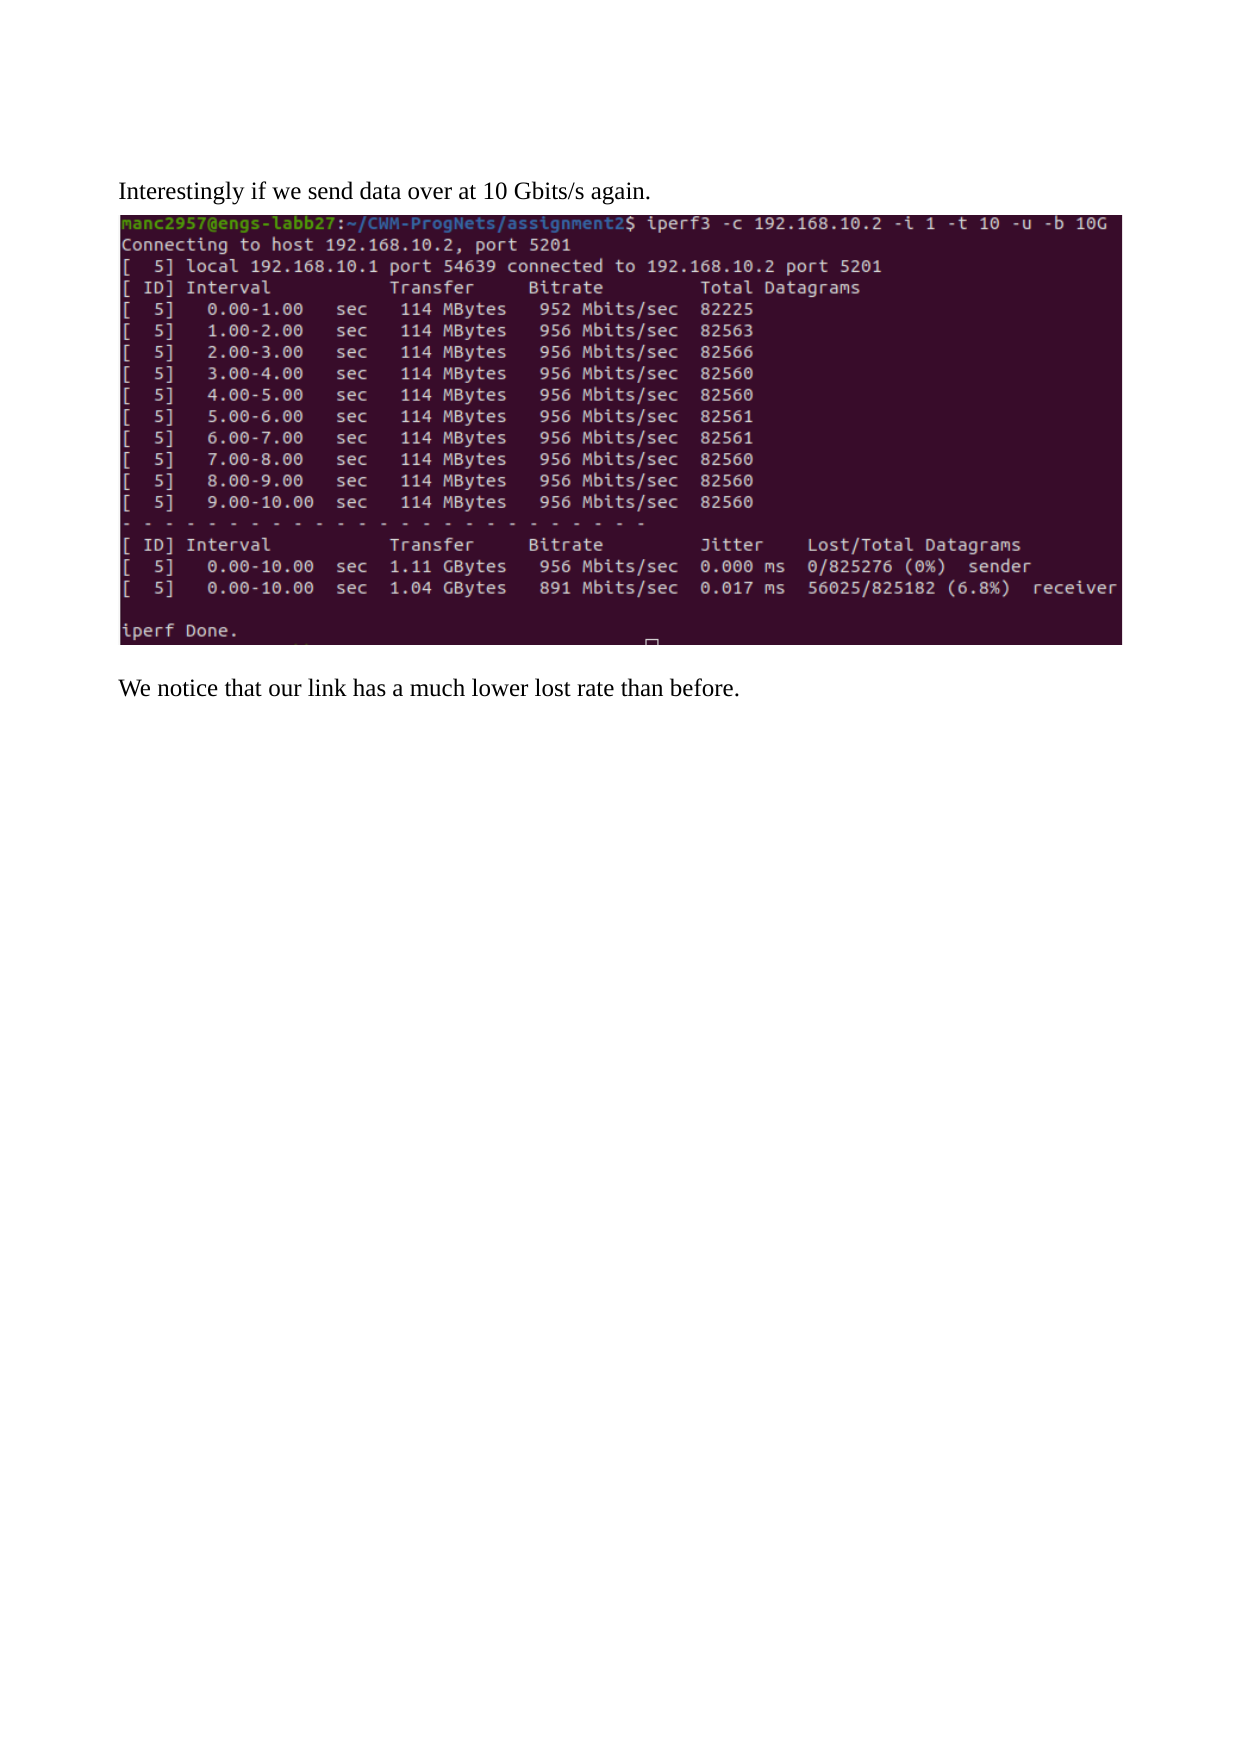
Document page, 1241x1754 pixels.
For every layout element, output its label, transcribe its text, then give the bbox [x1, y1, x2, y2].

text We notice that our link has a much lower lost rate than before. [118, 673, 1122, 702]
picture [118, 215, 1123, 645]
text Interestingly if we send data over at 10 Gbits/s again. [118, 176, 1122, 205]
